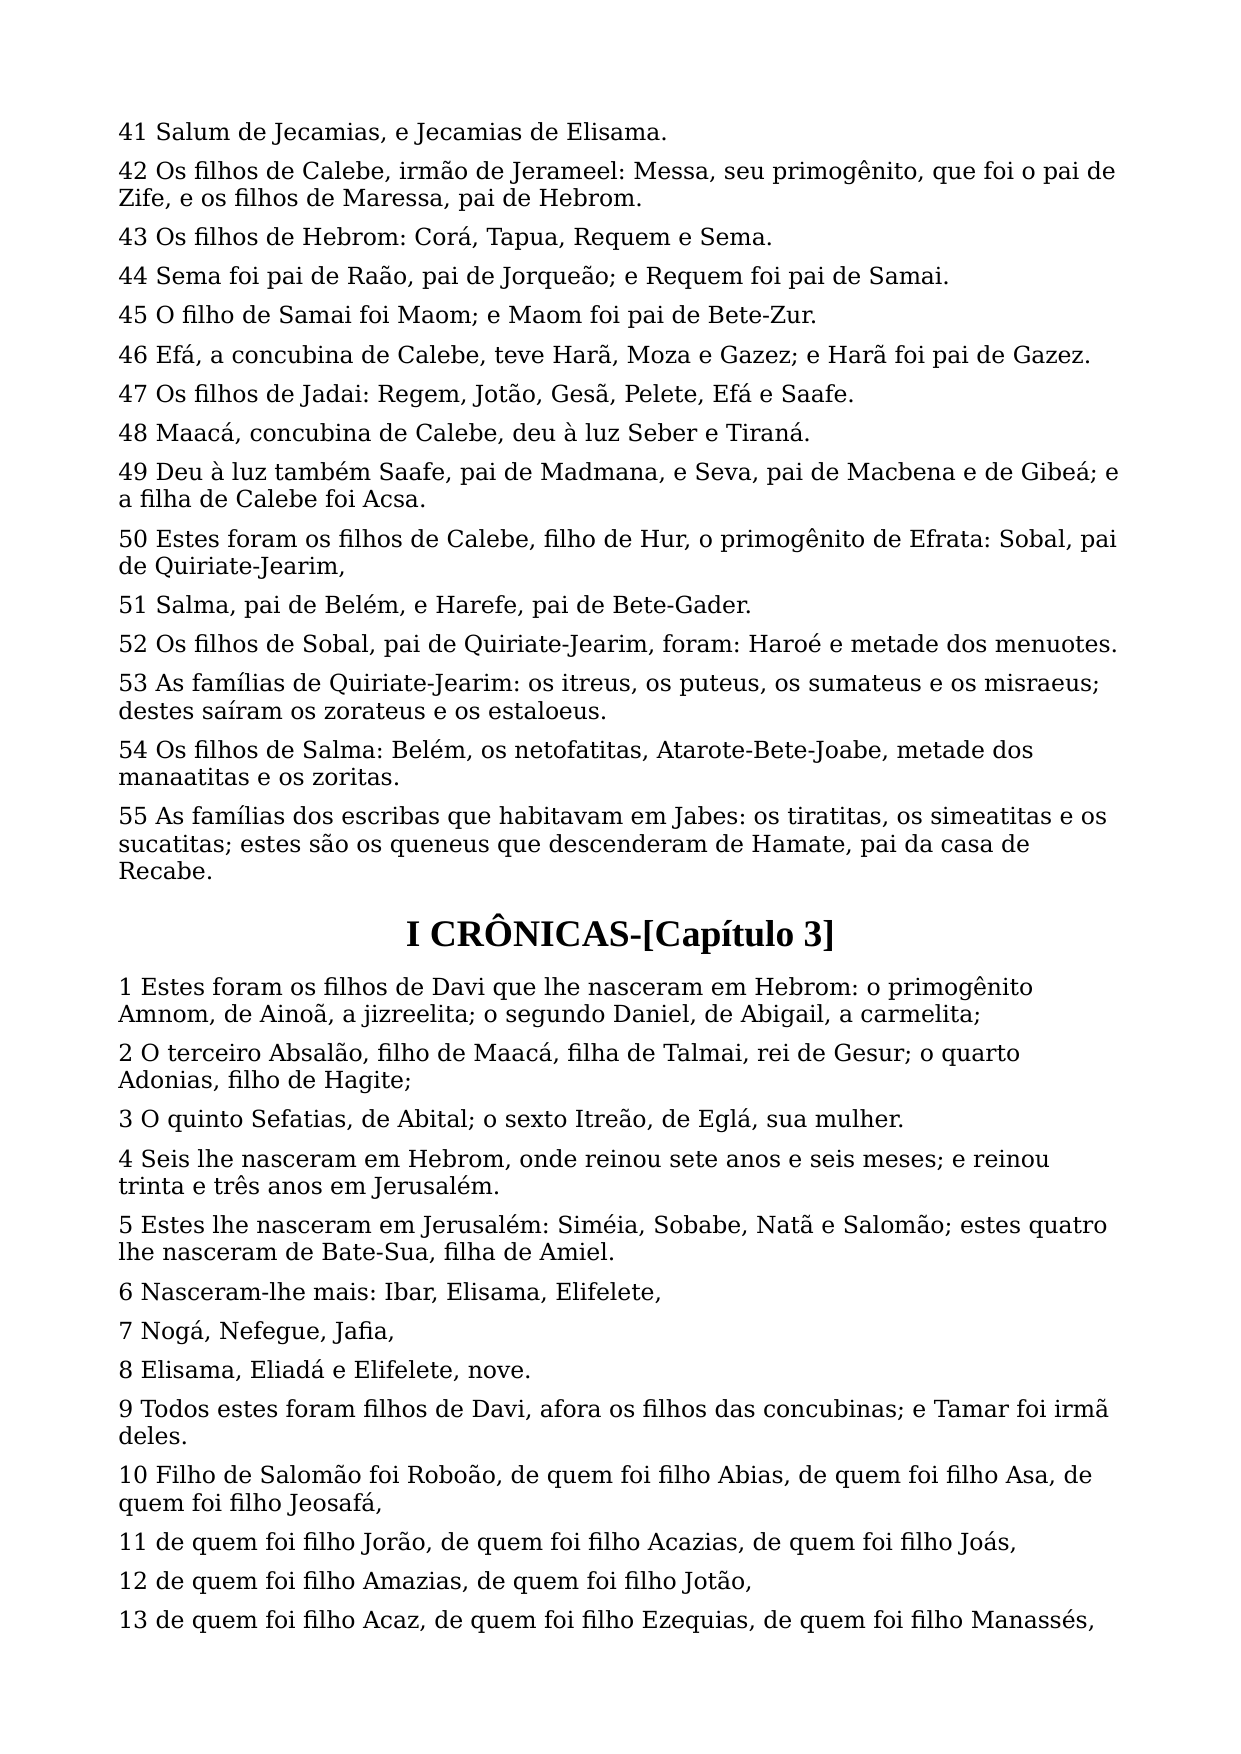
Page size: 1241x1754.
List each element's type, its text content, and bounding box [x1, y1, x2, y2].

text 47 Os filhos de Jadai: Regem, Jotão, Gesã, Pelete, Efá e Saafe. [118, 380, 1122, 408]
text 41 Salum de Jecamias, e Jecamias de Elisama. [118, 118, 1122, 145]
text 53 As famílias de Quiriate-Jearim: os itreus, os puteus, os sumateus e os misraeus; destes saíram os zorateus e os estaloeus. [118, 670, 1122, 724]
text 49 Deu à luz também Saafe, pai de Madmana, e Seva, pai de Macbena e de Gibeá; e a filha de Calebe foi Acsa. [118, 459, 1122, 513]
text 54 Os filhos de Salma: Belém, os netofatitas, Atarote-Bete-Joabe, metade dos manaatitas e os zoritas. [118, 736, 1122, 791]
text 51 Salma, pai de Belém, e Harefe, pai de Bete-Gader. [118, 592, 1122, 619]
text 48 Maacá, concubina de Calebe, deu à luz Seber e Tiraná. [118, 419, 1122, 447]
text 3 O quinto Sefatias, de Abital; o sexto Itreão, de Eglá, sua mulher. [118, 1106, 1122, 1133]
text 4 Seis lhe nasceram em Hebrom, onde reinou sete anos e seis meses; e reinou trinta e três anos em Jerusalém. [118, 1145, 1122, 1200]
text 44 Sema foi pai de Raão, pai de Jorqueão; e Requem foi pai de Samai. [118, 263, 1122, 290]
text 45 O filho de Samai foi Maom; e Maom foi pai de Bete-Zur. [118, 302, 1122, 329]
text 2 O terceiro Absalão, filho de Maacá, filha de Talmai, rei de Gesur; o quarto Adonias, filho de Hagite; [118, 1039, 1122, 1094]
text 46 Efá, a concubina de Calebe, teve Harã, Moza e Gazez; e Harã foi pai de Gazez. [118, 341, 1122, 368]
subtitle I CRÔNICAS-[Capítulo 3] [118, 912, 1122, 955]
text 43 Os filhos de Hebrom: Corá, Tapua, Requem e Sema. [118, 224, 1122, 251]
text 6 Nasceram-lhe mais: Ibar, Elisama, Elifelete, [118, 1278, 1122, 1305]
text 11 de quem foi filho Jorão, de quem foi filho Acazias, de quem foi filho Joás, [118, 1528, 1122, 1556]
text 12 de quem foi filho Amazias, de quem foi filho Jotão, [118, 1568, 1122, 1595]
text 1 Estes foram os filhos de Davi que lhe nasceram em Hebrom: o primogênito Amnom, de Ainoã, a jizreelita; o segundo Daniel, de Abigail, a carmelita; [118, 973, 1122, 1028]
text 7 Nogá, Nefegue, Jafia, [118, 1317, 1122, 1344]
text 10 Filho de Salomão foi Roboão, de quem foi filho Abias, de quem foi filho Asa, de quem foi filho Jeosafá, [118, 1462, 1122, 1517]
text 55 As famílias dos escribas que habitavam em Jabes: os tiratitas, os simeatitas e os sucatitas; estes são os queneus que descenderam de Hamate, pai da casa de Recabe. [118, 803, 1122, 885]
text 8 Elisama, Eliadá e Elifelete, nove. [118, 1356, 1122, 1384]
text 50 Estes foram os filhos de Calebe, filho de Hur, o primogênito de Efrata: Sobal, pai de Quiriate-Jearim, [118, 525, 1122, 580]
text 42 Os filhos de Calebe, irmão de Jerameel: Messa, seu primogênito, que foi o pai de Zife, e os filhos de Maressa, pai de Hebrom. [118, 157, 1122, 212]
text 13 de quem foi filho Acaz, de quem foi filho Ezequias, de quem foi filho Manassés, [118, 1607, 1122, 1634]
text 9 Todos estes foram filhos de Davi, afora os filhos das concubinas; e Tamar foi irmã deles. [118, 1396, 1122, 1450]
text 5 Estes lhe nasceram em Jerusalém: Siméia, Sobabe, Natã e Salomão; estes quatro lhe nasceram de Bate-Sua, filha de Amiel. [118, 1212, 1122, 1266]
text 52 Os filhos de Sobal, pai de Quiriate-Jearim, foram: Haroé e metade dos menuotes. [118, 631, 1122, 658]
